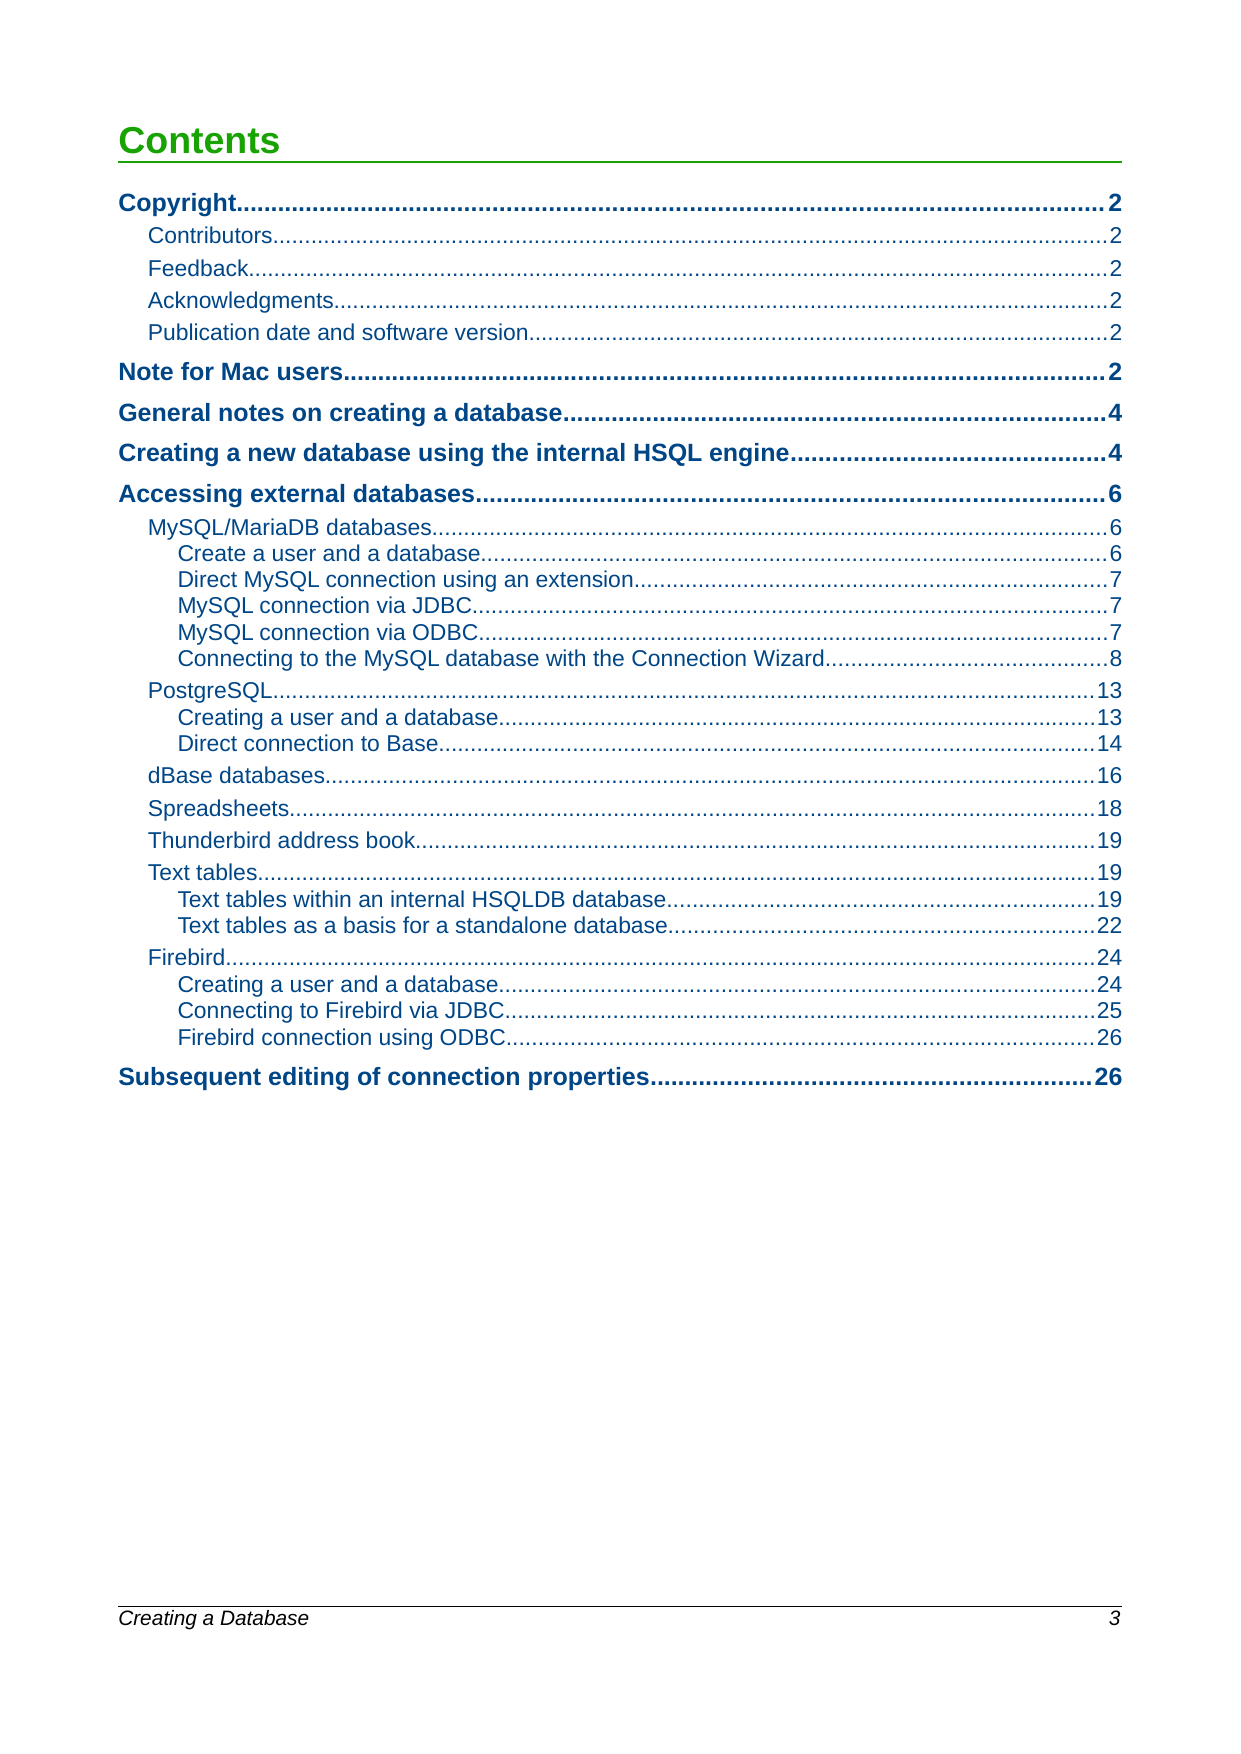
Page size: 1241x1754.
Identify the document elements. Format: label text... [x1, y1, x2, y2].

text Feedback 2 [148, 254, 1122, 281]
text Text tables as a basis for a standalone database 22 [177, 912, 1122, 938]
text Firebird 24 [148, 944, 1122, 971]
text Copyright 2 [118, 187, 1122, 216]
text MySQL/MariaDB databases 6 [148, 513, 1122, 540]
text Creating a user and a database 24 [177, 971, 1122, 997]
text Accessing external databases 6 [118, 479, 1122, 507]
text Contents [118, 118, 1122, 161]
text General notes on creating a database 4 [118, 398, 1122, 426]
text Text tables 19 [148, 859, 1122, 886]
text Publication date and software version 2 [148, 319, 1122, 345]
text Thunderbird address book 19 [148, 827, 1122, 853]
text Creating a new database using the internal HSQL engine 4 [118, 438, 1122, 467]
text Spreadsheets 18 [148, 795, 1122, 821]
text Connecting to Firebird via JDBC 25 [177, 997, 1122, 1023]
text Firebird connection using ODBC 26 [177, 1023, 1122, 1050]
text Text tables within an internal HSQLDB database 19 [177, 886, 1122, 912]
text dBase databases 16 [148, 762, 1122, 789]
text Connecting to the MySQL database with the Connection Wizard 8 [177, 645, 1122, 672]
text Subsequent editing of connection properties 26 [118, 1062, 1122, 1090]
text PostgreSQL 13 [148, 677, 1122, 704]
text Create a user and a database 6 [177, 540, 1122, 566]
text Contributors 2 [148, 222, 1122, 248]
text Direct connection to Base 14 [177, 730, 1122, 757]
text Acknowledgments 2 [148, 287, 1122, 313]
text MySQL connection via ODBC 7 [177, 619, 1122, 645]
text Direct MySQL connection using an extension 7 [177, 566, 1122, 592]
text Note for Mac users 2 [118, 357, 1122, 386]
text MySQL connection via JDBC 7 [177, 592, 1122, 619]
text Creating a user and a database 13 [177, 704, 1122, 730]
